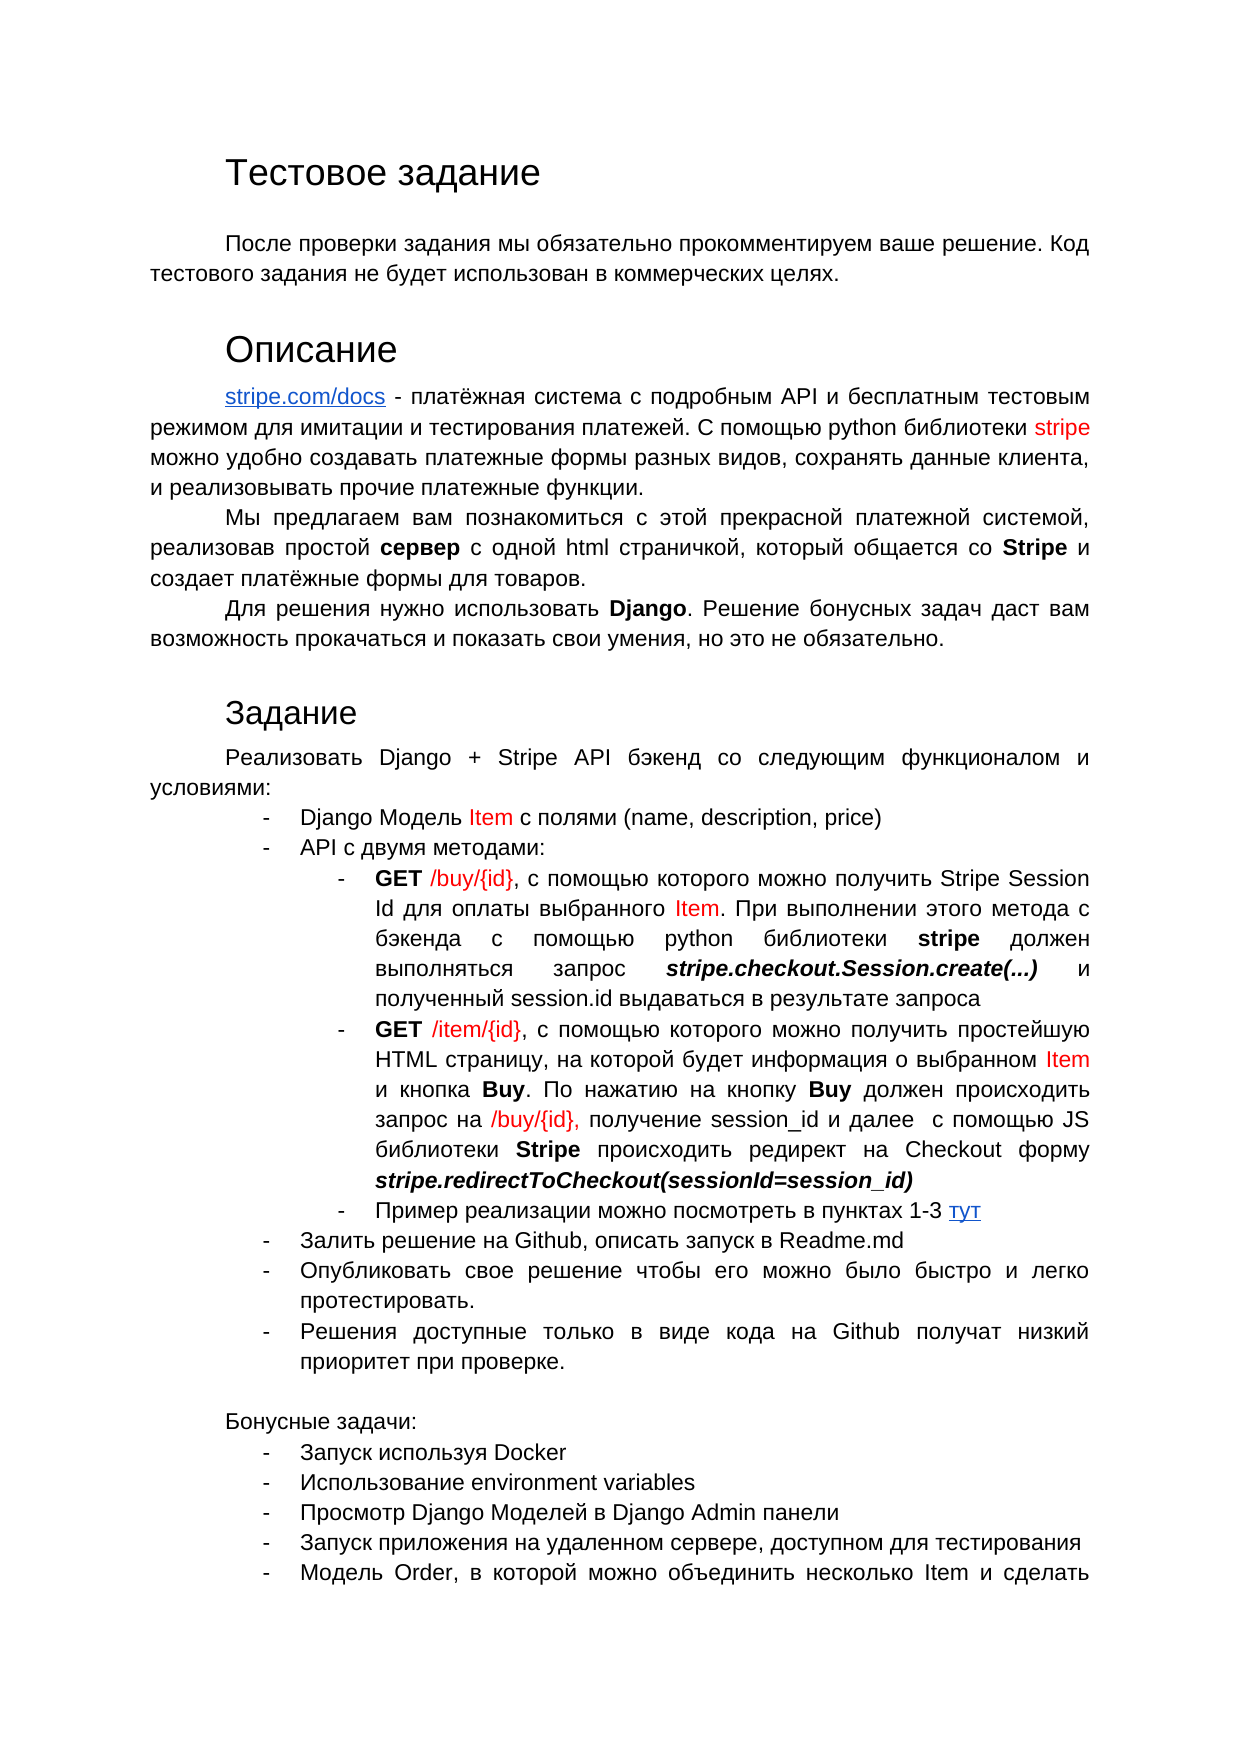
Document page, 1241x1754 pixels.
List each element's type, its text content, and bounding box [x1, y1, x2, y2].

list GET /item/{id}, c помощью которого можно получить простейшую HTML страницу, на которой будет информация о выбранном Item и кнопка Buy. По нажатию на кнопку Buy должен происходить запрос на /buy/{id}, получение session_id и далее с помощью JS библиотеки Stripe происходить редирект на Checkout форму stripe.redirectToCheckout(sessionId=session_id) [337, 1016, 1090, 1193]
text Мы предлагаем вам познакомиться с этой прекрасной платежной системой, реализовав простой сервер с одной html страничкой, который общается со Stripe и создает платёжные формы для товаров. [150, 504, 1090, 591]
list Использование environment variables [262, 1469, 1090, 1495]
list Модель Order, в которой можно объединить несколько Item и сделать [262, 1559, 1090, 1586]
list Django Модель Item с полями (name, description, price) [262, 804, 1090, 830]
list Опубликовать свое решение чтобы его можно было быстро и легко протестировать. [262, 1257, 1090, 1314]
list Решения доступные только в виде кода на Github получат низкий приоритет при проверке. [262, 1318, 1090, 1374]
list Запуск приложения на удаленном сервере, доступном для тестирования [262, 1529, 1090, 1555]
subtitle Задание [150, 693, 1090, 731]
list Пример реализации можно посмотреть в пунктах 1-3 тут [337, 1197, 1090, 1223]
list API с двумя методами: [262, 834, 1090, 861]
text stripe.com/docs - платёжная система с подробным API и бесплатным тестовым режимом для имитации и тестирования платежей. С помощью python библиотеки stripe можно удобно создавать платежные формы разных видов, сохранять данные клиента, и реализовывать прочие платежные функции. [150, 383, 1090, 500]
text После проверки задания мы обязательно прокомментируем ваше решение. Код тестового задания не будет использован в коммерческих целях. [150, 230, 1090, 286]
list Залить решение на Github, описать запуск в Readme.md [262, 1227, 1090, 1253]
text Бонусные задачи: [150, 1408, 1090, 1434]
text Для решения нужно использовать Django. Решение бонусных задач даст вам возможность прокачаться и показать свои умения, но это не обязательно. [150, 595, 1090, 651]
subtitle Описание [150, 328, 1090, 371]
text Реализовать Django + Stripe API бэкенд со следующим функционалом и условиями: [150, 744, 1090, 800]
list Просмотр Django Моделей в Django Admin панели [262, 1499, 1090, 1525]
list GET /buy/{id}, c помощью которого можно получить Stripe Session Id для оплаты выбранного Item. При выполнении этого метода c бэкенда с помощью python библиотеки stripe должен выполняться запрос stripe.checkout.Session.create(...) и полученный session.id выдаваться в результате запроса [337, 864, 1090, 1012]
text Тестовое задание [150, 150, 1090, 193]
list Запуск используя Docker [262, 1438, 1090, 1465]
